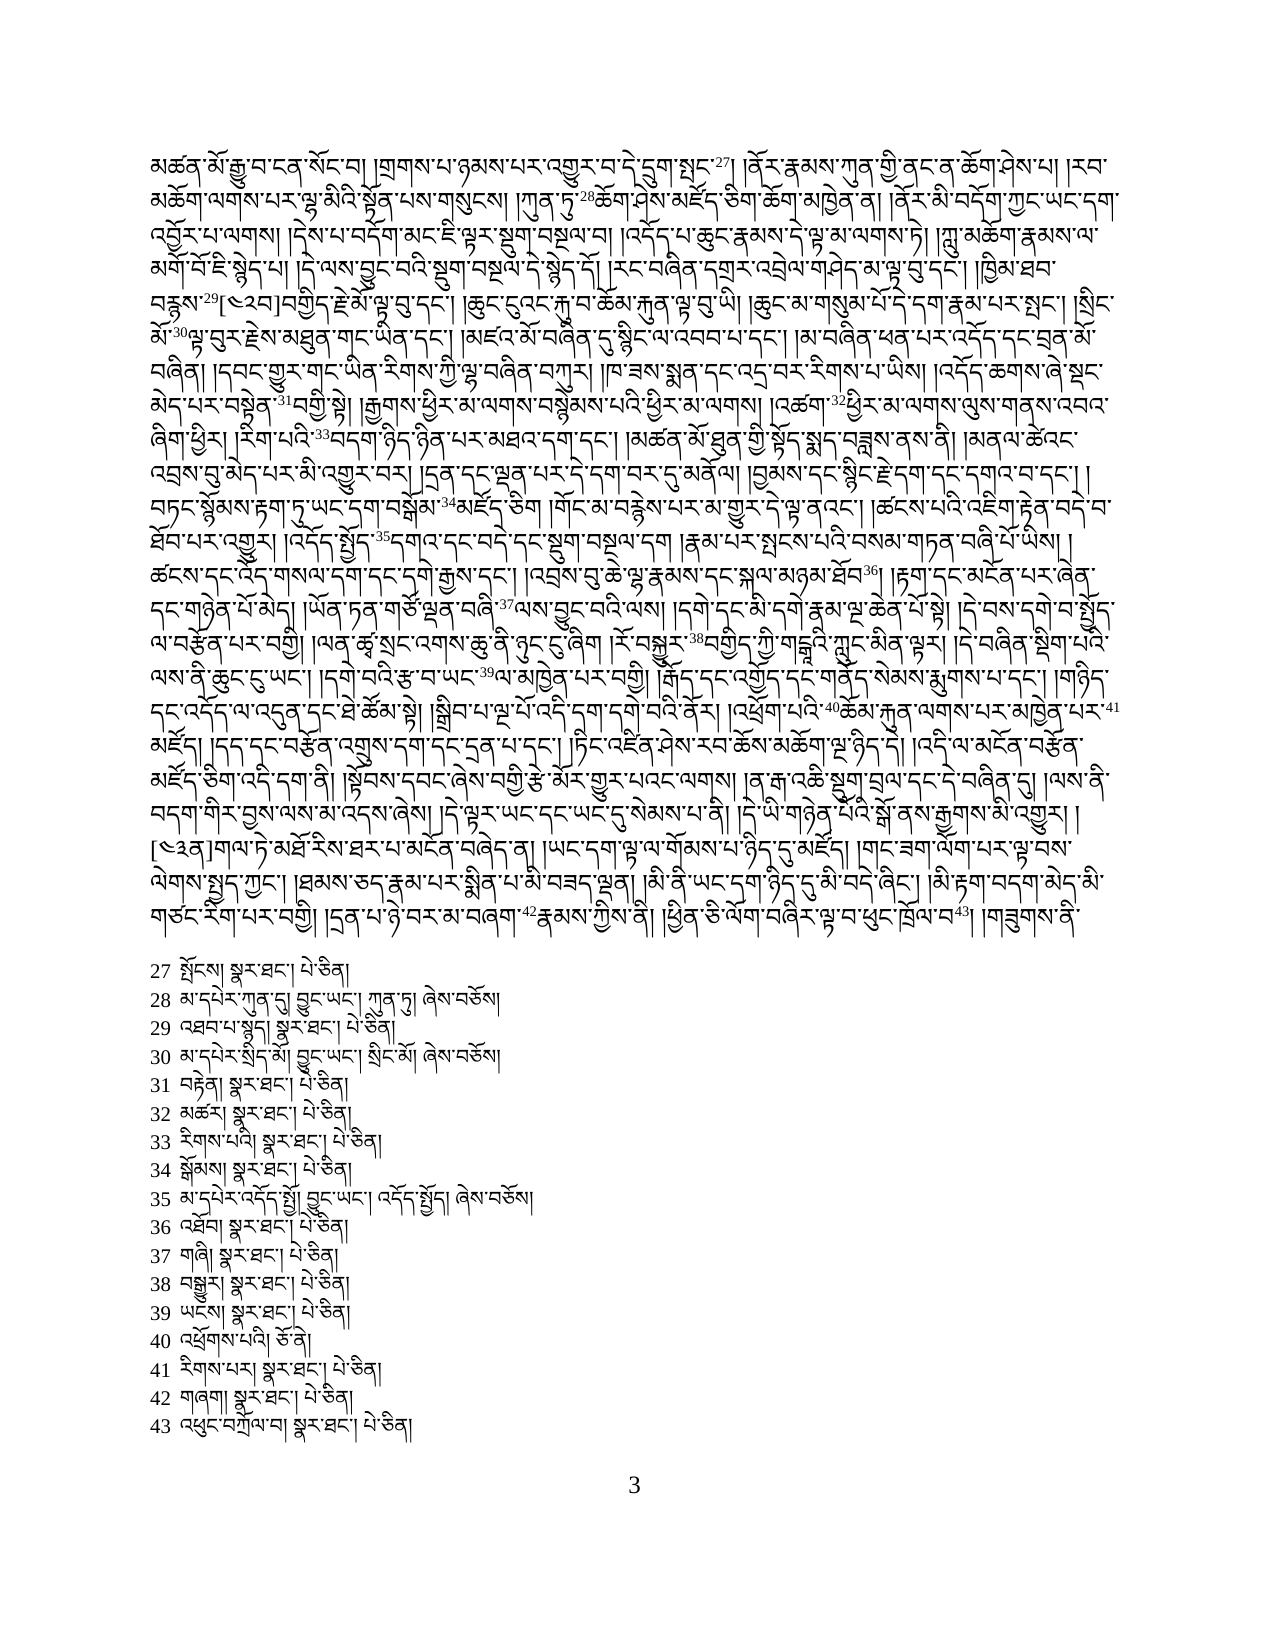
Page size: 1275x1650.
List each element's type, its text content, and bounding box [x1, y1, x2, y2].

text [༤༠བ]༄༅༅། །རྒྱ་གར་སྐད་དུ། སུ་ཧྲྀ་ད་ལེ་ཁ། བོད་སྐད་དུ། བཤེས་པའི་སྤྲིང་ཡིག །འཇམ་དཔལ་གཞོན་ནུར་གྱུར་པ་ལ་ཕྱག་འཚལ་ལོ། །ཡོན་ཏན་རང་བཞིན་དགེ་འོས་བདག་གིས་ནི། །བདེ་བར་གཤེགས་པའི་གསུང་བསྙད་ལས་བྱུང་བའི། །བསོད་ནམས་འདུན་སླད་འཕགས་པའི་དབྱངས་འདི་དག །ཅུང་ཟད་ཅིག་བསྡེབས་ཁྱོད་ཀྱིས་གསན་པའི་རིགས། །ཇི་ལྟར་བདེ་གཤེགས་སྐུ་གཟུགས་ཤིང་ལས་ཀྱང་། །བགྱིས་པ་ཅི་འདྲའང་རུང་སྟེ་མཁས་པས་མཆོད། །དེ་བཞིན་བདག་གི་སྙན་ངག་འདི་ངན་ཡང་། །དམ་ཆོས་བརྗོད་ལ་བརྟེན་སླད་སྨད་མི་བགྱི། །ཐུབ་པ་ཆེན་པོའི་བཀའ་ནི་སྨན་དགུ་ཞིག །ཁྱོད་ཀྱི་ཐུགས་སུ་ལྟ་ཡང་ཆུད་མོད་ཀྱི། །རྡོ་ཐལ་ལས་བགྱིས་དགུང་ཟླའི་འོད་ཀྱིས་ནི། །ཆེས་དཀར་ཉིད་དུ་ཅི་སྟེ་མི་བགྱིད་ལགས། །རྒྱལ་བས་སངས་རྒྱས་ཆོས་དང་དགེ་འདུན་དང་། །གཏོང་དང་ཚུལ་ཁྲིམས་ལྷ་རྗེས་དྲན་པ་དྲུག །རབ་ཏུ་བཀའ་སྩལ་དེ་དག་སོ་སོ་ཡི། །[༤༡ན]ཡོན་ཏན་ཚོགས་ཀྱིས་རྗེས་སུ་དྲན་པར་བགྱི། །དགེ་བའི་ལས་ལམ་བཅུ་པོ་ལུས་དང་ནི། །ངག་དང་ཡིད་ཀྱིས་རྟག་ཏུ་བསྟེན་བགྱི་ཞིང་། །ཆང་རྣམས་ལས་ལྡོག་དེ་བཞིན་དགེ་བ་ཡི། །འཚོ་བ་ལ་ཡང་མངོན་པར་དགྱེས་པར་མཛོད། །ལོངས་སྤྱོད་གཡོ་བ་སྙིང་པོ་མེད་མཁྱེན་ནས། །དགེ་སློང་བྲམ་ཟེ་བཀྲེན་དང་བཤེས་རྣམས་ལ། །སྦྱིན་པ་ཚུལ་བཞིན་སྩལ་བགྱི་ཕ་རོལ་ཏུ། །སྦྱིན་ལས་གཞན་པའི་གཉེན་མཆོག་མ་མཆིས་སོ། །ཁྱོད་ཀྱི་ཚུལ་ཁྲིམས་མ་ཉམས་མོད་མི་དམའ། །མ་འདྲེས་མ་སྦགས་པ་དག་བསྟེན་པར་མཛོད། །ཁྲིམས་ནི་རྒྱུ་དང་མི་རྒྱུའི་ས་བཞིན་དུ། །ཡོན་ཏན་ཀུན་གྱི་གཞི་རྟེན་ལགས་པར་གསུངས། །སྦྱིན་དང་ཚུལ་ཁྲིམས་བཟོད་བརྩོན་བསམ་གཏན་དང་། །དེ་བཞིན་ཤེས་རབ་གཞལ་མེད་ཕ་རོལ་ཕྱིན། །འདི་དག་རྒྱས་མཛོད་སྲིད་པའི་རྒྱ་མཚོ་ཡི། །ཕ་རོལ་ཕྱིན་པ་རྒྱལ་བའི་དབང་པོ་མཛོད། །གང་ལ་ཕ་དང་མ་དག་མཆོད་བྱེད་པའི། །རིགས་དེ་ཚངས་བཅས་སློབ་དཔོན་བཅས་པའང་ལགས། །དེ་དག་ལ་མཆོད་གྲགས་པར་འགྱུར་བ་དང་། །སླད་མ་ལ་ཡང་མཐོ་རིས་འགྱུར་བ་ལགས། །འཚེ་དང་ཆོམ་རྐུན་འཁྲིག་པ་བརྫུན་དང་ནི། །ཆང་དང་དུས་མིན་ཟས་ལ་ཆགས་པ་དང་། །མལ་སྟན་མཐོ་ལ་དགའ་དང་གླུ་དག་དང་། །གར་དང་ཕྲེང་བའི་ཁྱད་པར་རྣམས་སྤོང་ཞིང་། །དགྲ་བཅོམ་ཚུལ་ཁྲིམས་རྗེས་སུ་བྱེད་པ་ཡི། །ཡན་ལག་བརྒྱད་པོ་འདི་དག་དང་ལྡན་ན། །གསོ་སྦྱོང་འདོད་སྤྱོད་ལྷ་ལུས་ཡིད་འོང་བ། །སྐྱེས་པ་བུད་མེད་དག་ལ་སྩོལ་བར་བགྱིད། །སེར་སྣ་གཡོ་སྒྱུ་ཆགས་དང་སྙོམ་ལས་དང་། །མངོན་པའི་ང་རྒྱལ་འདོད་ཆགས་ཞེ་སྡང་དང་། །རིགས་དང་གཟུགས་དང་ཐོས་པ་ལང་ཚོ་དང་། །དབང་ཐང་ཆེ་བས་རྒྱགས་པ་དགྲ་བཞིན་གཟིགས། །བག་ཡོད་བདུད་རྩིའི་གནས་ཏེ་བག་མེད་པ། །འཆི་བའི་གནས་སུ་ཐུབ་པས་བཀའ་སྩལ་ཏོ། །དེ་བས་ཁྱོད་ཀྱི་དགེ་ཆོས་སྤེལ་སླད་དུ། །གུས་པས་རྟག་ཏུ་བག་དང་བཅས་པར་མཛོད། །གང་ཞིག་སྔོན་ཆད་བག་མེད་གྱུར་པ་ལ། །ཕྱི་ནས་བག་དང་ལྡན་པར་གྱུར་ཏེ་ཡང་། །ཟླ་བ་སྤྲིན་བྲལ་ལྟ་བུར་རྣམ་མཛེས་ཏེ། །དགའ་བོ་སོར་ཕྲེང་མཐོང་ལྡན་བདེ་བྱེད་བཞིན། །[༤༡བ]འདི་ལྟར་བཟོད་མཚུངས་དཀའ་ཐུབ་མ་མཆིས་པས། །ཁྱོད་ཀྱིས་ཁྲོ་བའི་གོ་སྐབས་དབྱེ་མི་བགྱི། །ཁྲོ་བ་སྤངས་པས་ཕྱིར་མི་ལྡོག་པ་ཉིད། །འཐོབ་པར་འགྱུར་བར་སངས་རྒྱས་ཞལ་གྱིས་བཞེས། །བདག་ནི་འདིས་སྤྱོས་འདིས་གཏག་ཕམ་པར་བྱས། །འདི་ཡིས་བདག་གི་ནོར་ཕྲོགས་གྱུར་ཏོ་ཞེས། །འཁོན་དུ་འཛིན་པས་འཁྲུག་ལོང་རྣམ་བསྐྱེད་དེ། །འཁོན་འཛིན་རྣམ་སྤངས་བདེ་བར་གཉིད་ཀྱིས་ལོག །སེམས་ཅན་ཆུ་དང་ས་དང་རྡོ་བ་ལ། །རི་མོ་བྲིས་པ་དེ་འདྲར་རིག་པར་བགྱི། །དེའི་ནང་ཉོན་མོངས་ཅན་ལ་དང་པོ་ནི། །མཆོག་སྟེ་ཆོས་འདོད་རྣམས་ལ་ཐ་མ་ལགས། །རྒྱལ་བས་སྙིང་ལ་འབབ་དང་བདེན་པ་དང་། །ལོག་པར་སྨྲ་ལྡན་སྐྱེས་བུ་རྣམས་ཀྱི་ནི། །སྦྲང་རྩི་མེ་ཏོག་མི་གཙང་ལྟ་བུའི་ཚིག །རྣམ་གསུམ་བཀའ་སྩལ་དེ་ལས་ཐ་མ་སྤང་། །སྣང་ནས་སྣང་བའི་མཐར་ཐུག་མུན་པ་ནས། །མུན་པའི་མཐར་ཐུག་སྣང་ནས་མུན་མཐར་ཐུག །མུན་ནས་སྣང་བའི་མཐར་ཐུག་གང་ཟག་ནི། །གཞི་སྟེ་དེ་དག་རྣམས་ཀྱི་དང་པོར་མཛོད། །མི་ནི་ཨ་མྲའི་འབྲས་བཞིན་མ་སྨིན་ལ། །སྨིན་པ་དང་འདྲ་སྨིན་ལ་མ་སྨིན་འདྲ། །མ་སྨིན་མ་སྨིན་པར་སྣང་སྨིན་ལ་ནི། །སྨིན་པར་སྣང་ཞེས་བགྱི་བ་འདྲར་རྟོགས་མཛོད། །གཞན་གྱི་ཆུང་མ་མི་ལྟ་མཐོང་ན་ཡང་། །ན་ཚོད་མཐུན་པར་མ་དང་བུ་མོ་དང་། །སྲིང་མོའི་འདུ་ཤེས་བསྐྱེད་བགྱི་ཆགས་གྱུར་ན། །མི་གཙང་ཉིད་དུ་ཡང་དག་བསམ་པར་བགྱི། །གཡོ་བའི་སེམས་ནི་ཐོས་མཚུངས་བུ་ལྟ་བུར། །གཏེར་བཞིན་སྲོག་དང་འདྲ་བར་བསྲུང་བགྱི་སྟེ། །གདུག་པ་དུག་དང་མཚོན་དང་དགྲ་བོ་དང་། །མེ་བཞིན་འདོད་པའི་བདེ་ལ་ཡིད་འབྱུང་མཛོད། །འདོད་པ་རྣམས་ནི་ཕུང་ཁྲོལ་བསྐྱེད་པ་སྟེ། །རྒྱལ་བའི་དབང་པོས་ཀིམྤའི་འབྲས་འདྲར་གསུངས། །དེ་དག་སྤང་བགྱི་དེ་ཡི་ལྕགས་སྒྲོག་གིས། །འཁོར་བའི་བཙོན་རར་འཇིག་རྟེན་འདི་དག་བཅིངས། །གང་དག་དབང་པོ་དྲུག་ཡུལ་རྣམས་ལ་ནི། །རྟག་ཏུ་མི་བརྟེན་གཡོ་དང་གང་དག་ཅིག །གཡུལ་ངོར་དགྲ་ཚོགས་ལས་རྒྱལ་དེ་དག་ལས། །མཁས་རྣམས་དང་པོ་དཔའ་རབ་ལགས་པར་འཚལ། །བུད་མེད་གཞོན་ནུའི་ལུས་ནི་ལོགས་ཤིག་ཏུ། །དྲི་ང་བ་དང་སྒོ་དགུ་དོད་པ་དང་། །མི་གཙང་ཀུན་སྣོད་འདྲ་བ་དགང་དཀའ་དང་། །པགས་པས་གཡོགས་དང་རྒྱན་ཡང་[༤༢ན]ལོགས་ཤིག་གཟིགས། །ཇི་ལྟར་མཛེ་ཅན་སྲིན་བུས་ཉེན་པ་ནི། །བདེ་བའི་དོན་དུ་མེ་ལ་ཀུན་བསྟེན་ཀྱང་། །ཞི་བར་མི་འགྱུར་དེ་དང་འདྲ་བར་ནི། །འདོད་པ་རྣམས་ལ་ཆགས་པའང་མཁྱེན་པར་མཛོད། །དོན་དམ་གཟིགས་པར་བགྱི་སླད་དངོས་རྣམས་ལ། །ཚུལ་བཞིན་ཡིད་ལ་བགྱིད་པ་དེ་གོམས་མཛོད། །དེ་དང་འདྲ་བར་ཡོན་ཏན་ལྡན་པ་ཡི། །ཆོས་གཞན་འགའ་ཡང་མཆིས་པ་མ་ལགས་སོ། །སྐྱེས་བུ་རིགས་གཟུགས་ཐོས་དང་ལྡན་རྣམས་ཀྱང་། །ཤེས་རབ་ཚུལ་ཁྲིམས་བྲལ་བ་བཀུར་མ་ལགས། །དེ་ལྟས་གང་ལ་ཡོན་ཏན་འདི་གཉིས་ལྡན། །དེ་ནི་ཡོན་ཏན་གཞན་དང་བྲལ་ཡང་མཆོད། །འཇིག་རྟེན་མཁྱེན་པ་རྙེད་དང་མ་རྙེད་དང་། །བདེ་དང་མི་བདེ་སྙན་དང་མི་སྙན་དང་། །བསྟོད་སྨད་ཅེས་བགྱི་འཇིག་རྟེན་ཆོས་བརྒྱད་པོ། །བདག་གི་ཡིད་ཡུལ་མིན་པར་མགོ་སྙོམས་མཛོད། །ཁྱོད་ཀྱིས་བྲམ་ཟེ་དགེ་སློང་ལྷ་དང་ནི། །མགྲོན་དང་ཡབ་ཡུམ་དག་དང་བཙུན་མོ་དང་། །འཁོར་གྱི་སླད་དུའང་སྡིག་པ་མི་བགྱི་སྟེ། །དམྱལ་བའི་རྣམ་སྨིན་སྐལ་ནོད་འགའ་མ་མཆིས། །སྡིག་པའི་ལས་རྣམས་སྤྱད་པ་འགའ་ཡང་ནི། །དེ་ཡི་མོད་ལ་མཚོན་བཞིན་མི་གཅོད་ཀྱང་། །འཆི་བའི་དུས་ལ་བབ་ན་སྡིག་པ་ཡི། །ལས་ཀྱི་འབྲས་བུ་གང་ལགས་མངོན་པར་འགྱུར། །དད་དང་ཚུལ་ཁྲིམས་ཐོས་དང་གཏོང་བ་དང་། །དྲི་མེད་ངོ་ཚ་ཤེས་དང་ཁྲེལ་ཡོད་དང་། །ཤེས་རབ་ནོར་བདུན་ལགས་པར་ཐུབ་པས་གསུངས། །ནོར་གཞན་ཕལ་པ་དོན་མ་མཆིས་རྟོགས་མཛོད། །རྒྱན་པོ་འགྱེད་དང་འདུས་ལ་ལྟ་བ་དང་། །ལེ་ལོ་སྡིག་པའི་གྲོགས་ལ་བརྟེན་པ་དང་། །ཆང་དང་མཚན་མོ་རྒྱུ་བ་ངན་སོང་བ། །གྲགས་པ་ཉམས་པར་འགྱུར་བ་དེ་དྲུག་སྤང་། །ནོར་རྣམས་ཀུན་གྱི་ནང་ན་ཆོག་ཤེས་པ། །རབ་མཆོག་ལགས་པར་ལྷ་མིའི་སྟོན་པས་གསུངས། །ཀུན་ཏུ་ཆོག་ཤེས་མཛོད་ཅིག་ཆོག་མཁྱེན་ན། །ནོར་མི་བདོག་ཀྱང་ཡང་དག་འབྱོར་པ་ལགས། །དེས་པ་བདོག་མང་ཇི་ལྟར་སྡུག་བསྔལ་བ། །འདོད་པ་ཆུང་རྣམས་དེ་ལྟ་མ་ལགས་ཏེ། །ཀླུ་མཆོག་རྣམས་ལ་མགོ་བོ་ཇི་སྙེད་པ། །དེ་ལས་བྱུང་བའི་སྡུག་བསྔལ་དེ་སྙེད་དོ། །རང་བཞིན་དགྲར་འབྲེལ་གཤེད་མ་ལྟ་བུ་དང་། །ཁྱིམ་ཐབ་བརྙས་[༤༢བ]བགྱིད་རྗེ་མོ་ལྟ་བུ་དང་། །ཆུང་ངུའང་རྐུ་བ་ཆོམ་རྐུན་ལྟ་བུ་ཡི། །ཆུང་མ་གསུམ་པོ་དེ་དག་རྣམ་པར་སྤང་། །སྲིང་མོ་ལྟ་བུར་རྗེས་མཐུན་གང་ཡིན་དང་། །མཛའ་མོ་བཞིན་དུ་སྙིང་ལ་འབབ་པ་དང་། །མ་བཞིན་ཕན་པར་འདོད་དང་བྲན་མོ་བཞིན། །དབང་གྱུར་གང་ཡིན་རིགས་ཀྱི་ལྷ་བཞིན་བཀུར། །ཁ་ཟས་སྨན་དང་འདྲ་བར་རིགས་པ་ཡིས། །འདོད་ཆགས་ཞེ་སྡང་མེད་པར་བསྟེན་བགྱི་སྟེ། །རྒྱགས་ཕྱིར་མ་ལགས་བསྙེམས་པའི་ཕྱིར་མ་ལགས། །འཚག་ཕྱིར་མ་ལགས་ལུས་གནས་འབའ་ཞིག་ཕྱིར། །རིག་པའི་བདག་ཉིད་ཉིན་པར་མཐའ་དག་དང་། །མཚན་མོ་ཐུན་གྱི་སྟོད་སྨད་བཟླས་ནས་ནི། །མནལ་ཚེའང་འབྲས་བུ་མེད་པར་མི་འགྱུར་བར། །དྲན་དང་ལྡན་པར་དེ་དག་བར་དུ་མནོལ། །བྱམས་དང་སྙིང་རྗེ་དག་དང་དགའ་བ་དང་། །བཏང་སྙོམས་རྟག་ཏུ་ཡང་དག་བསྒོམ་མཛོད་ཅིག །གོང་མ་བརྙེས་པར་མ་གྱུར་དེ་ལྟ་ནའང་། །ཚངས་པའི་འཇིག་རྟེན་བདེ་བ་ཐོབ་པར་འགྱུར། །འདོད་སྤྱོད་དགའ་དང་བདེ་དང་སྡུག་བསྔལ་དག །རྣམ་པར་སྤངས་པའི་བསམ་གཏན་བཞི་པོ་ཡིས། །ཚངས་དང་འོད་གསལ་དག་དང་དགེ་རྒྱས་དང་། །འབྲས་བུ་ཆེ་ལྷ་རྣམས་དང་སྐལ་མཉམ་ཐོབ། །རྟག་དང་མངོན་པར་ཞེན་དང་གཉེན་པོ་མེད། །ཡོན་ཏན་གཙོ་ལྡན་བཞི་ལས་བྱུང་བའི་ལས། །དགེ་དང་མི་དགེ་རྣམ་ལྔ་ཆེན་པོ་སྟེ། །དེ་བས་དགེ་བ་སྤྱོད་ལ་བརྩོན་པར་བགྱི། །ལན་ཚྭ་སྲང་འགས་ཆུ་ནི་ཉུང་ངུ་ཞིག །རོ་བསྐྱུར་བགྱིད་ཀྱི་གངྒཱའི་ཀླུང་མིན་ལྟར། །དེ་བཞིན་སྡིག་པའི་ལས་ནི་ཆུང་ངུ་ཡང་། །དགེ་བའི་རྩ་བ་ཡང་ལ་མཁྱེན་པར་བགྱི། །རྒོད་དང་འགྱོད་དང་གནོད་སེམས་རྨུགས་པ་དང་། །གཉིད་དང་འདོད་ལ་འདུན་དང་ཐེ་ཚོམ་སྟེ། །སྒྲིབ་པ་ལྔ་པོ་འདི་དག་དགེ་བའི་ནོར། །འཕྲོག་པའི་ཆོམ་རྐུན་ལགས་པར་མཁྱེན་པར་མཛོད། །དད་དང་བརྩོན་འགྲུས་དག་དང་དྲན་པ་དང་། །ཏིང་འཛིན་ཤེས་རབ་ཆོས་མཆོག་ལྔ་ཉིད་དེ། །འདི་ལ་མངོན་བརྩོན་མཛོད་ཅིག་འདི་དག་ནི། །སྟོབས་དབང་ཞེས་བགྱི་རྩེ་མོར་གྱུར་པའང་ལགས། །ན་རྒ་འཆི་སྡུག་བྲལ་དང་དེ་བཞིན་དུ། །ལས་ནི་བདག་གིར་བྱས་ལས་མ་འདས་ཞེས། །དེ་ལྟར་ཡང་དང་ཡང་དུ་སེམས་པ་ནི། །དེ་ཡི་གཉེན་པོའི་སྒོ་ནས་རྒྱགས་མི་འགྱུར། །[༤༣ན]གལ་ཏེ་མཐོ་རིས་ཐར་པ་མངོན་བཞེད་ན། །ཡང་དག་ལྟ་ལ་གོམས་པ་ཉིད་དུ་མཛོད། །གང་ཟག་ལོག་པར་ལྟ་བས་ལེགས་སྤྱད་ཀྱང་། །ཐམས་ཅད་རྣམ་པར་སྨིན་པ་མི་བཟད་ལྡན། །མི་ནི་ཡང་དག་ཉིད་དུ་མི་བདེ་ཞིང་། །མི་རྟག་བདག་མེད་མི་གཙང་རིག་པར་བགྱི། །དྲན་པ་ཉེ་བར་མ་བཞག་རྣམས་ཀྱིས་ནི། །ཕྱིན་ཅི་ལོག་བཞིར་ལྟ་བ་ཕུང་ཁྲོལ་བ། །གཟུགས་ནི་བདག་མ་ཡིན་ཞེས་གསུངས་ཏེ་བདག །གཟུགས་དང་མི་ལྡན་གཟུགས་ལ་བདག་གནས་མིན། །བདག་ལ་གཟུགས་མི་གནས་ཏེ་དེ་བཞིན་དུ། །ཕུང་པོ་ལྷག་མ་བཞི་ཡང་སྟོང་རྟོགས་བགྱི། །ཕུང་པོ་འདོད་རྒྱལ་ལས་མིན་དུས་ལས་མིན། །རང་བཞིན་ལས་མིན་ངོ་བོ་ཉིད་ལས་མིན། །དབང་ཕྱུག་ལས་མིན་རྒྱུ་མེད་ཅན་མིན་ཏེ། །མི་ཤེས་ལས་དང་སྲེད་ལས་བྱུང་རིག་མཛོད། །ཚུལ་ཁྲིམས་བརྟུལ་ཞུགས་མཆོག་འཛིན་རང་ལུས་ལ། །ཕྱིན་ཅི་ལོག་པར་ལྟ་དང་ཐེ་ཚོམ་སྟེ། །ཀུན་ཏུ་སྦྱོར་བ་འདི་གསུམ་ཐར་པ་ཡི། །གྲོང་ཁྱེར་སྒོ་འགེགས་ལགས་པར་མཁྱེན་པར་གྱིས། །ཐར་པ་བདག་ལ་རག་ལས་འདི་ལ་ནི། །གཞན་གྱིས་གྲོགས་བགྱིར་ཅི་ཡང་མ་མཆིས་པས། །ཐོས་དང་ཚུལ་ཁྲིམས་བསམ་གཏན་ལྡན་པ་ཡིས། །བདེན་པ་རྣམ་པ་བཞི་ལ་འབད་པར་མཛོད། །ལྷག་པའི་ཚུལ་ཁྲིམས་ལྷག་པའི་ཤེས་རབ་དང་། །ལྷག་པའི་སེམས་ལ་རྟག་ཏུ་བསླབ་པར་བགྱི། །བསླབ་པ་བརྒྱ་རྩ་ལྔ་བཅུ་ལྷག་ཅིག་ནི། །གསུམ་པོ་འདི་ནང་ཡང་དག་འདུ་བར་འགྱུར། །དབང་ཕྱུག་ལུས་རྟོག་དྲན་པ་བདེ་གཤེགས་ཀྱིས། །བགྲོད་པ་གཅིག་པའི་ལམ་དུ་ཉེ་བར་བསྟན། །དེ་ནི་བསྒྲིམས་ནས་མངོན་པར་བསྲུང་བགྱི་སྟེ། །དྲན་པ་ཉམས་པས་ཆོས་ཀུན་འཇིག་པར་འགྱུར། །ཚེ་ནི་གནོད་མང་རླུང་གིས་བཏབ་པ་ཡི། །ཆུ་ཡི་ཆུ་བུར་བས་ཀྱང་མི་རྟག་ན། །དབུགས་རྔུབ་དབུགས་འབྱུང་གཉིད་ཀྱིས་ལོག་པ་ལས། །སད་ཁོམ་གང་ལགས་དེ་ནི་ངོ་མཚར་ཆེ། །ལུས་མཐའ་ཐལ་བ་མཐར་སྐམ་མཐར་འདྲུལ་ཞིང་། །ཐ་མར་མི་གཙང་སྙིང་པོ་མ་མཆིས་པ། །རྣམ་པར་འཇིག་དེངས་མྱགས་པར་འགྱུར་བ་སྟེ། །སོ་སོར་འགྱེས་ཆོས་ཅན་དུ་མཁྱེན་པར་མཛོད། །ས་དང་ལྷུན་པོ་རྒྱ་མཚོ་ཉི་མ་བདུན། །འབར་བས་བསྲེགས་པའི་ལུས་ཅན་འདི་དག་ཀྱང་། །ཐལ་བ་ཡང་ནི་ལུས་པར་མི་འགྱུར་ན། །ཤིན་ཏུ་ཉམ་ཆུང་མི་ལྟ་[༤༣བ]སྨོས་ཅི་འཚལ། །དེ་ལྟར་འདི་ཀུན་མི་རྟག་བདག་མེད་དེ། །སྐྱབས་མེད་མགོན་མེད་གནས་མེད་དེ་སླད་དུ། །འཁོར་བ་ཆུ་ཤིང་སྙིང་པོ་མེད་པ་ལས། །མི་མཆོག་ཁྱོད་ཀྱི་ཐུགས་ནི་དབྱུང་བར་མཛོད། །རྒྱ་མཚོ་གཅིག་གནས་གཉའ་ཤིང་བུ་ག་དང་། །རུས་སྦལ་ཕྲད་པ་བས་ཀྱང་དུད་འགྲོ་ལས། །མི་ཉིད་ཆེས་ཐོབ་དཀའ་བས་མི་དབང་གིས། །དམ་ཆོས་སྤྱོད་པས་དེ་འབྲས་མཆིས་པར་མཛོད། །གང་ཞིག་གསེར་སྣོད་རིན་ཆེན་སྤྲས་པ་ཡིས། །ངན་སྐྱུགས་འཕྱགས་པར་བགྱིད་པ་དེ་བས་ནི། །གང་ཞིག་མི་རུ་སྐྱེས་ནས་སྡིག་པ་དག །བགྱིད་པ་དེ་ནི་ཆེས་རབ་བླུན་པ་ལགས། །མཐུན་པར་གྱུར་པའི་ཡུལ་དུ་གནས་པ་དང་། །སྐྱེས་བུ་དམ་པ་ལ་ནི་བརྟེན་པ་དང་། །བདག་ཉིད་ལེགས་སྨོན་སྔོན་ཡང་བསོད་ནམས་བགྱིས། །འཁོར་ལོ་ཆེན་པོ་བཞི་ནི་ཁྱོད་ལ་མངའ། །དགེ་བའི་བཤེས་གཉེན་བསྟེན་པ་ཚངས་པར་སྤྱོད། །ཡོངས་སུ་རྫོགས་པ་ཐུབ་པས་གསུངས་དེའི་ཕྱིར། །སྐྱེས་བུ་དམ་པ་བསྟེན་བགྱི་རྒྱལ་བ་ལ། །བརྟེན་ནས་རབ་ཏུ་མང་པོས་ཞི་བ་ཐོབ། །ལོག་པར་ལྟ་བ་འཛིན་དང་དུད་འགྲོ་དང་། །ཡི་དྭགས་ཉིད་དང་དམྱལ་བར་སྐྱེ་བ་དང་། །རྒྱལ་བའི་བཀའ་མེད་པ་དང་མཐའ་འཁོབ་ཏུ། །ཀླ་ཀློར་སྐྱེ་དང་གླེན་ཞིང་ལྐུགས་པ་ཉིད། །ཚེ་རིང་ལྷ་ཉིད་གང་ཡང་རུང་བར་ནི། །སྐྱེ་བ་ཞེས་བགྱི་མི་ཁོམ་སྐྱོན་བརྒྱད་པོ། །དེ་དག་དང་བྲལ་ཁོམ་པ་རྙེད་ནས་ནི། །སྐྱེ་བ་བཟློག་པའི་སླད་དུ་འབད་པར་མཛོད། །དེས་པ་འདོད་པས་ཕོངས་དང་འཆི་བ་དང་། །ན་དང་རྒ་སོགས་སྡུག་བསྔལ་དུ་མ་ཡི། །འབྱུང་གནས་འཁོར་བ་ལ་ནི་སྐྱོ་མཛད་ཅིང་། །འདི་ཡི་ཉེས་པའི་ཤས་ཀྱང་གསན་པར་མཛོད། །ཕ་ནི་བུ་ཉིད་མ་ནི་ཆུང་མ་ཉིད། །སྐྱེ་བོ་དགྲར་གྱུར་པ་དག་བཤེས་ཉིད་དང་། །བཟློག་པ་ཉིད་དུ་མཆི་བས་དེ་སླད་དུ། །འཁོར་བ་དག་ན་ངེས་པ་འགའ་མ་མཆིས། །རེ་རེས་རྒྱ་མཚོ་བཞི་བས་ལྷག་པ་ཡི། །འོ་མ་འཐུངས་ཏེ་ད་དུང་སོ་སོ་ཡི། །སྐྱེ་བོའི་རྗེས་སུ་འབྲང་བའི་འཁོར་བ་པས། །དེ་བས་ཆོས་མང་ཉིད་ཅིག་བཏུང་འཚལ་ལོ། །རེ་རེའི་བདག་ཉིད་རུས་པའི་ཕུང་པོ་ནི། །ལྷུན་པོ་མཉམ་པ་སྙེད་ཅིག་འདས་གྱུར་ཏེ། །མ་ཡི་ཐུག་མཐའ་རྒྱ་ཤུག་ཚི་གུ་ཙམ། །རི་ལུར་བགྲངས་ཀྱང་ས་ཡིས་ལང་མི་འགྱུར། །བརྒྱ་བྱིན་འཇིག་རྟེན་མཆོད་འོས་གྱུར་ནས་ནི། །ལས་ཀྱི་དབང་གིས་ཕྱིར་ཡང་[༤༤ན]ས་སྟེང་ལྷུང་། །འཁོར་ལོས་སྒྱུར་བ་ཉིད་དུ་གྱུར་ནས་ཀྱང་། །འཁོར་བ་དག་ཏུ་ཡང་བྲན་ཉིད་དུ་འགྱུར། །མཐོ་རིས་བུ་མོའི་ནུ་མ་རྐེད་པ་ལ། །རེག་པའི་བདེ་བ་ཡུན་རིང་མྱོང་ནས་སླར། །དམྱལ་བར་འཐག་གཅོད་དབང་བའི་འཁྲུལ་འཁོར་གྱིས། །རེག་པ་ཤིན་ཏུ་མི་བཟད་བསྟེན་འཚལ་ལོ། །རྐང་པའི་རེག་པས་ནེམ་པར་བདེ་བཟོད་པ། །ལྷུན་པོའི་སྤོ་ལ་ཡུན་རིང་གནས་ནས་ནི། །སླར་ཡང་མེ་མུར་རོ་མྱགས་རྒྱུ་བ་ཡི། །སྡུག་བསྔལ་མི་བཟད་ཕོག་སྙམ་བགྱིད་འཚལ་ལོ། །མཐོ་རིས་བུ་མོས་འབྲོངས་ཤིང་དགའ་བ་དང་། །རྣམ་པར་མཛེས་འཚལ་སོན་པར་རྩེས་ནས་སླར། །འདབ་མ་རལ་གྲི་འདྲ་ཚལ་ནགས་རྣམས་ཀྱིས། །རྐང་ལག་རྣ་བ་སྣ་གཅོད་འཐོབ་པར་འགྱུར། །དལ་གྱིས་འབབ་པ་ལྷ་ཡི་བུ་མོ་ནི། །གདོང་མཛེས་གསེར་གྱི་པདྨ་ལྷན་བཞུགས་ནས། །སླར་ཡང་དམྱལ་བའི་ཆུ་བོ་རབ་མེད་པར། །ཚ་སྒོ་བཟོད་བརླག་ཆུ་ཚན་འཇུག་འཚལ་ལོ། །ལྷ་ཡུལ་འདོད་བདེ་ཤིན་ཏུ་ཆེན་པོ་དང་། །ཚངས་ཉིད་ཆགས་བྲལ་བདེ་བ་ཐོབ་ནས་སླར། །མནར་མེད་མེ་ཡི་བུད་ཤིང་གྱུར་པ་ཡི། །སྡུག་བསྔལ་རྒྱུན་མི་འཆད་པ་བསྟན་འཚལ་ལོ། །ཉི་མ་ཟླ་བ་ཉིད་ཐོབ་རང་ལུས་ཀྱི། །འོད་ཀྱིས་འཇིག་རྟེན་མཐའ་དག་སྣང་བྱས་ཏེ། །སླར་ཡང་མུན་ནག་སྨག་ཏུ་ཕྱིན་གྱུར་ནས། །རང་གི་ལག་པ་བརྐྱང་བའང་མི་མཐོང་འགྱུར། །དེ་ལྟར་ནོངས་པར་འགྱུར་འཚལ་བསོད་ནམས་ནི། །རྣམ་གསུམ་མར་མེའི་སྣང་བ་རབ་བཞེས་ཤིག །གཅིག་པུ་ཉི་མ་ཟླ་བས་མི་བརྫི་བའི། །མུན་ནག་མཐའ་ཡས་ནང་དུ་འཇུག་འཚལ་ལོ། །སེམས་ཅན་ཉེས་པར་སྤྱད་པ་སྤྱོད་རྣམས་ལ། །ཡང་སོས་ཐིག་ནག་རབ་ཏུ་ཚ་བ་དང་། །བསྡུས་འཇོམས་ངུ་འབོད་མནར་མེད་ལ་སོགས་པའི། །དམྱལ་བ་རྣམས་སུ་རྟག་ཏུ་སྡུག་བསྔལ་འགྱུར། །ཁ་ཅིག་ཏིལ་བཞིན་འཚིར་ཏེ་དེ་བཞིན་གཞན། །ཕྱེ་མ་ཞིབ་མོ་བཞིན་དུ་ཕྱེ་མར་རློག །ཁ་ཅིག་སོག་ལེས་འདྲ་སྟེ་དེ་བཞིན་གཞན། །སྟ་རེ་མི་བཟད་སོ་རྣོན་རྣམས་ཀྱིས་གཤགས། །དེ་བཞིན་གཞན་དག་ཁྲོ་ཆུ་བཞུ་བ་ཡི། །ཁུ་བ་འབར་བ་འཁྲིགས་པ་ལྡུད་པར་བགྱིད། །ཁ་ཅིག་ལྕགས་ཀྱི་གསལ་ཤིང་རབ་འབར་བ། །ཚེར་མ་ཅན་ལ་ཀུན་ཏུ་རྒྱུད་པར་བགྱིད། །ཁ་ཅིག་ལྕགས་ཀྱི་མཆེ་བ་ལྡན་པའི་ཁྱི། །[༤༤བ]གཏུམ་པོས་དབད་ཅིང་ལག་པ་གནམ་དུ་བསྒྲེང་། །དབང་མེད་གཞན་དག་ལྕགས་མཆུ་རྣོན་པོ་དང་། །སེན་མོ་མི་བཟད་ལྡན་པའི་ཁྭ་རྣམས་འཐོག །ཁ་ཅིག་སྲིན་བུ་སྦུར་བ་སྣ་ཚོགས་དང་། །ཤ་སྦྲང་སྦྲང་བུ་མཆུ་རིངས་ཁྲི་ཕྲག་དག །རེག་ན་མི་བཟད་རྨ་སྲོལ་ཆེར་འབྱིན་པས། །ཟ་བར་བགྱིད་ཅིང་འགྲེ་ལྡོག་སྨྲེ་སྔགས་འདོན། །ཁ་ཅིག་མདག་མེ་འབར་བའི་ཚོགས་སུ་ནི། །རྒྱུན་མི་འཆད་པར་རབ་བསྲེག་ཁ་ཡང་བགྲད། །ཁ་ཅིག་ལྕགས་ལས་བྱས་པའི་ཟངས་ཆེན་དུ། །སྤྱིའུ་ཚུགས་འབྲས་ཀྱི་ཅུང་པེང་བཞིན་དུ་འཚེད། །སྡིག་ཅན་དབུགས་འབྱུང་འགགས་པ་ཙམ་ཞིག་གི །དུས་ཀྱིས་བར་དུ་ཆོད་རྣམས་དམྱལ་བ་ཡི། །སྡུག་བསྔལ་གཞལ་ཡས་ཐོས་ནས་རྣམ་སྟོང་དུ། །མི་འཇིག་གང་ལགས་རྡོ་རྗེའི་རང་བཞིན་ནོ། །དམྱལ་བ་བྲིས་པ་མཐོང་དང་ཐོས་པ་དང་། །དྲན་དང་བཀླགས་དང་གཟུགས་སུ་བགྱིས་རྣམས་ཀྱང་། །འཇིགས་པ་སྐྱེ་བར་འགྱུར་ན་མི་བཟད་པའི། །རྣམ་སྨིན་ཉམས་སུ་མྱོང་ན་སྨོས་ཅི་འཚལ། །བདེ་བ་ཀུན་གྱི་ནང་ན་སྲེད་ཟད་པ། །བདེ་བའི་བདག་པོར་བགྱིད་པ་ཇི་ལྟ་བར། །དེ་བཞིན་སྡུག་བསྔལ་ཀུན་གྱི་ནང་ན་ནི། །མནར་མེད་དམྱལ་བའི་སྡུག་བསྔལ་རབ་མི་བཟད། །འདི་ན་ཉིན་གཅིག་མདུང་ཐུང་སུམ་བརྒྱ་ཡིས། །རབ་ཏུ་དྲག་བཏབ་སྡུག་བསྔལ་གང་ལགས་པ། །དེས་ནི་དམྱལ་བའི་སྡུག་བསྔལ་ཆུང་ངུ་ལའང་། །འོལ་ཡང་མི་བགྱིད་ཆར་ཡང་མི་ཕོད་དོ། །དེ་ལྟར་སྡུག་བསྔལ་ཤིན་ཏུ་མི་བཟད་ལོ། །བྱེ་བ་ཕྲག་བརྒྱར་ཉམས་སུ་མྱོང་ཡང་ནི། །ཇི་སྲིད་མི་དགེ་དེ་ཟད་མ་གྱུར་པ། །དེ་སྲིད་སྲོག་དང་འབྲལ་བར་མི་འགྱུར་རོ། །མི་དགེའི་འབྲས་འདི་རྣམས་ཀྱི་ས་བོན་ནི། །ལུས་ངག་ཡིད་ཀྱི་ཉེས་སྤྱད་ཁྱོད་ཀྱིས་ནི། །ཅི་ནས་དེ་རྡུལ་ཙམ་ཡང་མ་མཆིས་པ། །དེ་ལྟར་ཉིད་ཀྱི་རྩལ་གྱིས་འབད་པར་མཛོད། །དུད་འགྲོའི་སྐྱེ་གནས་ན་ཡང་གསོད་པ་དང་། །བཅིངས་དང་བརྡེག་སོགས་སྡུག་བསྔལ་སྣ་ཚོགས་པ། །ཞི་འགྱུར་དགེ་བ་སྤངས་པ་རྣམས་ལ་ནི། །གཅིག་ལ་གཅིག་ཟ་ཤིན་ཏུ་མི་བཟད་པ། །ཁ་ཅིག་མུ་ཏིག་བལ་དང་རུས་པ་དང་། །ཤ་དང་པགས་པའི་ཆེད་དུ་འཆི་བར་འགྱུར། །དབང་མེད་གཞན་དག་རྡོག་པ་ལག་པ་དང་། །ལྕགས་དང་ལྕགས་ཀྱུ་འདེབས་པས་བཏབ་སྟེ་བཀོལ། །[༤༥ན]ཡི་དྭགས་ན་ཡང་འདོད་པས་ཕོངས་པ་ཡིས། །བསྐྱེད་པའི་སྡུག་བསྔལ་རྒྱུན་ཆགས་མི་འཆོས་པ། །བཀྲེས་སྐོམ་གྲང་དྲོ་ངལ་དང་འཇིགས་པ་ཡིས། །བསྐྱེད་པ་ཤིན་ཏུ་མི་བཟད་བསྟེན་འཚལ་ལོ། །ཁ་ཅིག་ཁ་ནི་ཁབ་ཀྱི་མིག་ཙམ་ལ། །ལྟོ་བ་རི་ཡི་གཏོས་ཙམ་བཀྲེས་པས་ཉེན། །མི་གཙང་གྱི་ནར་བོར་བ་ཅུང་ཟད་ཀྱང་། །འཚལ་བའི་མཐུ་དང་ལྡན་པ་མ་ལགས་སོ། །ཁ་ཅིག་པགས་རུས་ལུས་ཤིང་གཅེར་བུ་སྟེ། །ཏ་ལའི་ཡང་ཏོག་བསྐམས་པ་ལྟ་བུ་ལགས། །ཁ་ཅིག་མཚན་ཞིང་ཁ་ནས་འབར་བ་སྟེ། །ཟས་སུ་འབར་བའི་ཁར་བབས་བྱེ་མ་འཚལ། །སྨད་རིགས་འགའ་ནི་རྣག་དང་ཕྱི་ས་དང་། །ཁྲག་སོགས་མི་གཙང་བ་ཡང་མི་རྙེད་དེ། །ཕན་ཚུན་གདོང་དུ་འཚོག་ཅིང་མགྲིན་པ་ནས། །ལྦ་བ་བྱུང་བ་སྨིན་པའི་རྣག་འཚལ་ལོ། །ཡི་དྭགས་རྣམས་ལ་སོས་ཀའི་དུས་སུ་ནི། །ཟླ་བའང་ཚ་ལ་དགུན་ནི་ཉི་མའང་གྲང་། །ལྗོན་ཤིང་འབྲས་བུ་མེད་འགྱུར་འདི་དག་གིས། །བལྟས་པ་ཙམ་གྱིས་ཀླུང་ཡང་བསྐམ་པར་འགྱུར། །བར་ཆད་མེད་པར་སྡུག་བསྔལ་རྟེན་གྱུར་པ། །ཉེས་པར་སྤྱད་པའི་ལས་ཀྱི་ཞགས་པ་ནི། །སྲ་བས་བཅིངས་པའི་ལུས་ཅན་ཁ་ཅིག་ལོ། །ལྔ་སྟོང་དག་དང་ཁྲིར་ཡང་འཆི་མི་འགྱུར། །དེ་ལྟར་ཡི་དྭགས་རྣམས་ཀྱིས་སྣ་ཚོགས་པའི། །སྡུག་བསྔལ་རོ་གཅིག་ཐོབ་པ་གང་ལགས་པ། །དེ་ཡི་རྒྱུ་ནི་སྐྱེ་བོ་འཇུངས་དགའ་བ། །སེར་སྣ་འཕགས་མིན་ལགས་པར་སངས་རྒྱས་གསུངས། །མཐོ་རིས་ན་ཡང་བདེ་ཆེན་དེ་དག་གི །འཆི་འཕོའི་སྡུག་བསྔལ་ཉིད་ནི་དེ་བས་ཆེ། །དེ་ལྟར་བསམས་ནས་ཡ་རབས་རྣམས་ཀྱིས་ནི། །ཟད་འགྱུར་མཐོ་རིས་སླད་དུ་སྲེད་མི་བགྱི། །ལུས་ཀྱི་ཁ་དོག་མི་སྡུག་འགྱུར་བ་དང་། །སྟན་ལ་མི་དགའ་མེ་ཏོག་ཕྲེང་རྙིང་དང་། །གོས་ལ་དྲི་མ་ཆགས་དང་ལུས་ལས་ནི། །སྔོན་ཆད་མེད་པའི་རྔུལ་འབྱུང་ཞེས་བགྱི་བ། །མཐོ་རིས་འཆི་འཕོ་སྒྲོན་བགྱིད་འཆི་ལྟས་ལྔ། །ལྷ་ཡུལ་གནས་པའི་ལྷ་རྣམས་ལ་འབྱུང་སྟེ། །ས་སྟེང་མི་རྣམས་འཆི་བར་འགྱུར་བ་དག །སྦྲོན་པར་བྱེད་པའི་འཆི་ལྟས་རྣམས་དང་འདྲ། །ལྷ་ཡི་འཇིག་རྟེན་དག་ནས་འཕོས་པ་ལ། །གལ་ཏེ་དགེ་བའི་ལྷག་མ་འགའ་མེད་ན། །དེ་ནས་དབང་མེད་[༤༥བ]དུད་འགྲོ་ཡི་དྭགས་དང་། །དམྱལ་བར་གནས་པ་གང་ཡང་རུང་བར་འགྱུར། །ལྷ་མིན་དག་ནའང་རང་བཞིན་གྱིས་ལྷ་ཡི། །དཔལ་ལ་སྡང་ཕྱིར་ཡིད་ཀྱི་སྡུག་བསྔལ་ཆེ། །དེ་དག་བློ་དང་ལྡན་ཡང་འགྲོ་བ་ཡི། །སྒྲིབ་པས་བདེན་པ་མཐོང་བ་མ་མཆིས་སོ། །འཁོར་བ་དེ་འདྲ་ལགས་པས་ལྷ་མི་དང་། །དམྱལ་བ་ཡི་དྭགས་དུད་འགྲོ་རྣམས་དག་ཏུ། །སྐྱེ་བ་བཟང་པོ་མ་ལགས་སྐྱེ་བ་ནི། །གནོད་པ་དུ་མའི་སྣོད་གྱུར་ལགས་མཁྱེན་མཛོད། །མགོ་འམ་གོས་ལ་གློ་བུར་མེ་ཤོར་ན། །དེ་དག་བཟློག་ཕྱིར་བགྱི་བ་བཏང་ནས་ཀྱང་། །ཡང་སྲིད་མེད་པར་བགྱི་སླད་འབད་འཚལ་ཏེ། །དེ་བས་ཆེས་མཆོག་དགོས་པ་གཞན་མ་མཆིས། །ཚུལ་ཁྲིམས་དག་དང་བསམ་གཏན་ཤེས་རབ་ཀྱིས། །མྱ་ངན་འདས་ཞི་དུལ་བ་དྲི་མེད་པའི། །གོ་འཕང་མི་རྒ་མི་འཆི་ཟད་མི་འཚལ། །ས་ཆུ་མེ་རླུང་ཉི་ཟླ་བྲལ་ཐོབ་མཛོད། །དྲན་དང་ཆོས་རབ་འབྱེད་དང་བརྩོན་འགྲུས་དང་། །དགའ་དང་ཤིན་ཏུ་སྦྱངས་དང་ཏིང་འཛིན་དང་། །བཏང་སྙོམས་འདི་བདུན་བྱང་ཆུབ་ཡན་ལག་སྟེ། །མྱ་ངན་འདས་ཐོབ་བགྱིད་པའི་དགེ་ཚོགས་ལགས། །ཤེས་རབ་མེད་པར་བསམ་གཏན་ཡོད་མིན་ཏེ། །བསམ་གཏན་མེད་པར་ཡང་ནི་ཤེས་རབ་མེད། །གང་ལ་དེ་ཉིད་ཡོད་པས་སྲིད་པ་ཡི། །རྒྱ་མཚོ་གནག་རྗེས་ལྟ་བུར་འཚལ་བར་བགྱི། །ལུང་མ་བསྟན་པ་བཅུ་བཞི་འཇིག་རྟེན་ན། །ཉི་མའི་གཉེན་གྱིས་རབ་གསུངས་གང་དག་ལགས། །དེ་དག་རྣམས་ལ་བསམ་པར་མི་བགྱི་སྟེ། །དེ་ཡིས་བློ་ནི་ཞི་བར་བགྱིད་མ་ལགས། །མ་རིག་པ་ལས་ལས་ཏེ་དེ་ལས་ནི། །རྣམ་ཤེས་དེ་ལས་མིང་དང་གཟུགས་རབ་འབྱུང་། །དེ་ལས་སྐྱེ་མཆེད་དྲུག་སྟེ་དེ་ལས་ནི། །རེག་པ་ཀུན་ཏུ་འབྱུང་བར་ཐུབ་པས་གསུངས། །རེག་པ་ལས་ནི་ཚོར་བ་ཀུན་འབྱུང་སྟེ། །ཚོར་བའི་གཞི་ལས་སྲེད་པ་འབྱུང་བར་འགྱུར། །སྲེད་པས་ལེན་པ་བསྐྱེད་པར་འགྱུར་བ་སྟེ། །དེ་ལས་སྲིད་པ་སྲིད་ལས་སྐྱེ་བ་ལགས། །སྐྱེ་བ་ཡོད་ན་མྱ་ངན་ན་རྒ་དང་། །འདོད་པས་ཕོངས་དང་འཆི་དང་འཇིགས་སོགས་ཀྱི། །སྡུག་བསྔལ་ཕུང་པོ་ཤིན་ཏུ་ཆེ་འབྱུང་སྟེ། །སྐྱེ་བ་འགགས་པས་འདི་ཀུན་འགག་པར་འགྱུར། །རྟེན་ཅིང་འབྲེལ་བར་འབྱུང་འདི་རྒྱལ་བ་ཡི། །གསུང་གི་མཛོད་ཀྱི་གཅེས་པ་ཟབ་[༤༦ན]མོ་སྟེ། །གང་གིས་འདི་ནི་ཡང་དག་མཐོང་བ་དེས། །སངས་རྒྱས་དེ་ཉིད་རིག་པས་རྣམ་མཆོག་མཐོང་། །ཡང་དག་ལྟ་དང་འཚོ་དང་རྩོལ་བ་དང་། །དྲན་དང་ཏིང་འཛིན་དག་དང་ལས་མཐའ་དག།ཡང་དག་རྟོག་ཉིད་ལམ་གྱི་ཡན་ལག་བརྒྱད། །འདི་ནི་ཞི་བར་བགྱི་སླད་བསྒོམ་པར་བགྱི། །སྐྱེ་འདི་སྡུག་བསྔལ་སྲེད་པ་ཞེས་བགྱི་བ། །དེ་ནི་དེ་ཡི་ཀུན་འབྱུང་རྒྱ་ཆེན་ཏེ། །འདི་འགོག་པ་ནི་ཐར་པ་ལགས་ཏེ་དེ། །འཐོབ་བགྱིད་འཕགས་ལམ་ཡན་ལག་དེ་བརྒྱད་ལགས། །དེ་ལྟར་འཕགས་པའི་བདེན་པ་བཞི་པོ་དག །མཐོང་བར་བགྱི་སླད་རྟག་ཏུ་བརྩོན་པར་བགྱི། །པང་ན་དཔལ་གནས་ཁྱིམ་པ་རྣམས་ཀྱིས་ཀྱང་། །ཤེས་པས་ཉོན་མོངས་ཆུ་བོ་ལས་བརྒལ་གྱི། །གང་དག་ཆོས་མངོན་བགྱིས་པ་དེ་དག་ཀྱང་། །གནམ་ལས་བབས་པ་མ་ལགས་ལོ་ཏོག་བཞིན། །ས་རུམ་ལས་འཐོན་མ་ལགས་དེ་དག་སྔོན། །ཉོན་མོངས་རག་ལས་སོ་སོའི་སྐྱེ་བོར་བས། །བསྙེངས་དང་བྲལ་ལ་མང་དུ་གསོལ་ཅི་འཚལ། །ཕན་པའི་གདམས་ངག་དོན་པོ་འདི་ལགས་ཏེ། །ཁྱོད་ཀྱིས་ཐུགས་དུལ་མཛོད་ཅིག་བཅོམ་ལྡན་གྱིས། །སེམས་ནི་ཆོས་ཀྱི་རྩ་བ་ལགས་པར་གསུངས། །ཁྱོད་ལ་དེ་སྐད་གདམས་པ་གང་ལགས་དེ། །བས་པར་དགེ་སློང་གིས་ཀྱང་བགྱི་བར་དཀའ། །འདི་ལ་གང་ཞིག་སྤྱོད་པའི་ངོ་བོ་དེའི། །ཡོན་ཏན་བསྟེན་པས་སྐུ་ཚེ་དོན་ཡོད་མཛོད། །ཀུན་གྱི་དགེ་བ་ཀུན་ལ་ཡི་རང་ཞིང་། །ཉིད་ཀྱི་ལེགས་པར་སྤྱད་པ་རྣམ་གསུམ་ཡང་། །སངས་རྒྱས་ཉིད་ཐོབ་བགྱི་སླད་ཡོངས་བསྔོས་ནས། །དེ་ནས་དགེ་བའི་ཕུང་པོ་འདི་ཡིས་ཁྱོད། །སྐྱེ་བ་དཔག་ཏུ་མེད་པར་ལྷ་མི་ཡི། །འཇིག་རྟེན་ཀུན་གྱི་རྣལ་འབྱོར་དབང་མཛད་ནས། །འཕགས་པ་སྤྱན་རས་གཟིགས་དབང་སྤྱོད་པ་ཡིས། །འགྲོ་བ་ཉམ་ཐག་མང་པོ་རྗེས་བཟུང་སྟེ། །འཁྲུངས་ནས་ན་རྒ་འདོད་ཆགས་ཞེ་སྡང་རྣམས། །བསལ་ཏེ་སངས་རྒྱས་ཞིང་དུ་བཅོམ་ལྡན་འདས། །འོད་དཔག་མེད་དང་འདྲ་བར་འཇིག་རྟེན་གྱི། །མགོན་པོ་སྐུ་ཚེ་དཔག་ཏུ་མེད་པར་མཛོད། །ཤེས་རབ་ཚུལ་ཁྲིམས་གཏོང་འབྱུང་གྲགས་ཆེན་དྲི་མ་མེད། །ལྷ་ཡུལ་ནམ་མཁའ་དང་ནི་ས་སྟེང་རྒྱས་མཛད་ནས། །ས་ལ་མི་དང་མཐོ་རིས་ལྷ་ནི་[༤༦བ]ན་ཆུང་མཆོག །བདེ་དགས་དགའ་བ་ངེས་པར་རབ་ཏུ་ཞི་མཛད་དེ། །ཉོན་མོངས་ཉམ་ཐག་སེམས་ཅན་ཚོགས་ཀྱི་འཇིགས་སྐྱེ་དང་། །འཆི་བ་ཞི་མཛད་རྒྱལ་བའི་དབང་པོ་ཉིད་བརྙེས་ནས། །འཇིག་རྟེན་ལས་འདས་མིང་ཙམ་ཞི་ལ་མི་བསྙེངས་པ། །མི་བགྲེས་ནོངས་པ་མི་མངའི་གོ་འཕང་བརྙེས་པར་མཛོད། །བཤེས་པའི་སྤྲིང་ཡིག་སློབ་དཔོན་འཕགས་པ་ཀླུ་སྒྲུབ་ཀྱིས། །མཛའ་བོ་རྒྱལ་པོ་བདེ་སྤྱོད་ལ་བསྐུར་བ་རྫོགས་སོ།། །།རྒྱ་གར་གྱི་མཁན་པོ་སརྦ་ཛྙ་དེ་བ་དང་། ཞུ་ཆེན་གྱི་ལོ་ཙཱ་བ་བན་དེ་དཔལ་བརྩེགས་ཀྱིས་བསྒྱུར་ཅིང་ཞུས་ཏེ་གཏན་ལ་ཕབ་པའོ།། །། [150, 150, 1125, 933]
text སྤོངས། སྣར་ཐང་། པེ་ཅིན། [150, 957, 1125, 985]
text རིགས་པར། སྣར་ཐང་། པེ་ཅིན། [150, 1355, 1125, 1383]
text མ་དཔེར་ཀུན་དུ། བྱུང་ཡང་། ཀུན་ཏུ། ཞེས་བཅོས། [150, 985, 1125, 1013]
text གཞག། སྣར་ཐང་། པེ་ཅིན། [150, 1383, 1125, 1412]
text བསྒྱུར། སྣར་ཐང་། པེ་ཅིན། [150, 1269, 1125, 1298]
text མ་དཔེར་སྲིད་མོ། བྱུང་ཡང་། སྲིང་མོ། ཞེས་བཅོས། [150, 1042, 1125, 1070]
text རིགས་པའི། སྣར་ཐང་། པེ་ཅིན། [150, 1127, 1125, 1156]
text བརྟེན། སྣར་ཐང་། པེ་ཅིན། [150, 1070, 1125, 1099]
text འཐོབ། སྣར་ཐང་། པེ་ཅིན། [150, 1212, 1125, 1241]
text འཐབ་པ་སྙད། སྣར་ཐང་། པེ་ཅིན། [150, 1013, 1125, 1042]
text སྒོམས། སྣར་ཐང་། པེ་ཅིན། [150, 1156, 1125, 1184]
text མ་དཔེར་འདོད་སྤྱོ། བྱུང་ཡང་། འདོད་སྤྱོད། ཞེས་བཅོས། [150, 1184, 1125, 1212]
text འཕྲོགས་པའི། ཅོ་ནེ། [150, 1326, 1125, 1355]
text ཡངས། སྣར་ཐང་། པེ་ཅིན། [150, 1298, 1125, 1326]
text གཞི། སྣར་ཐང་། པེ་ཅིན། [150, 1241, 1125, 1269]
text འཕུང་བཀྲོལ་བ། སྣར་ཐང་། པེ་ཅིན། [150, 1412, 1125, 1440]
text མཚར། སྣར་ཐང་། པེ་ཅིན། [150, 1099, 1125, 1127]
